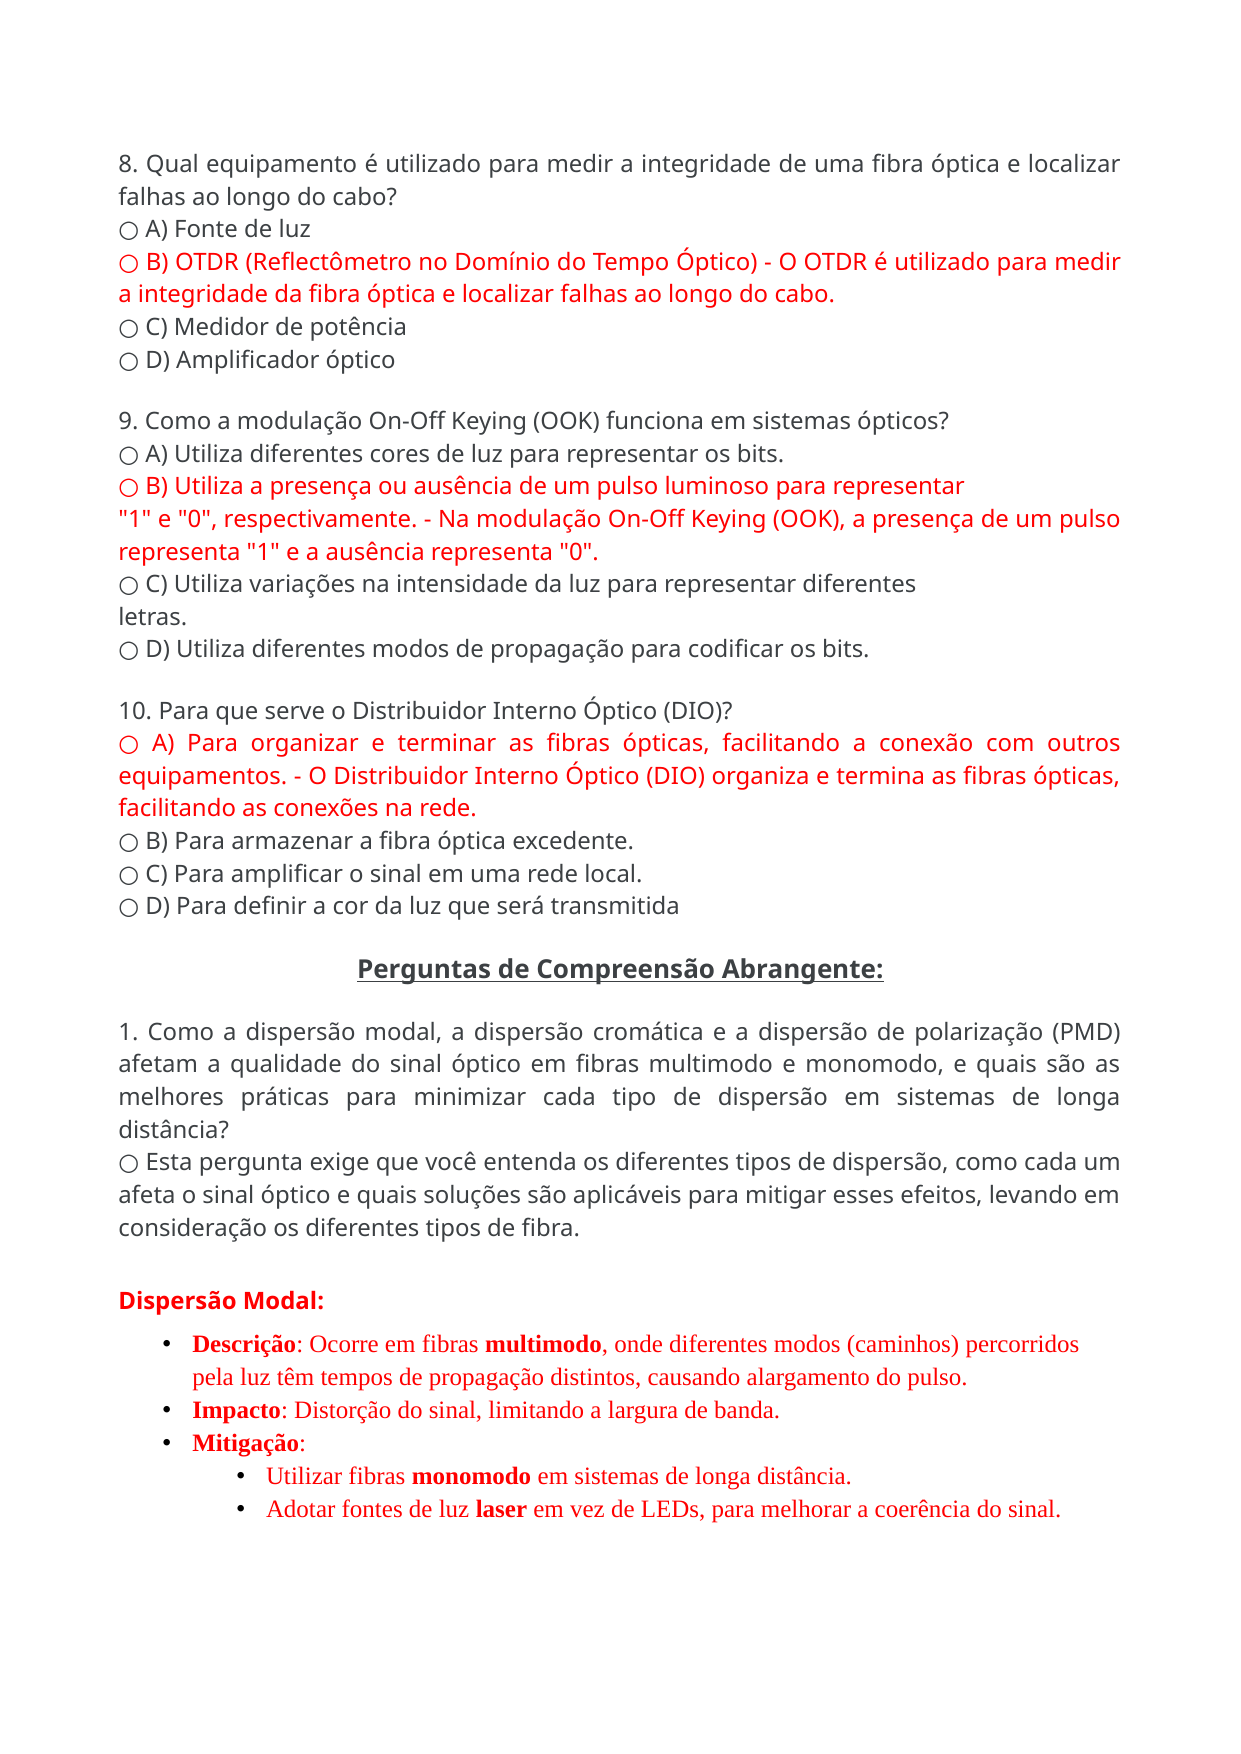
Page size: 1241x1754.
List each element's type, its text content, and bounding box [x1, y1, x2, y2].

text ○ D) Utiliza diferentes modos de propagação para codificar os bits. [118, 632, 1122, 665]
text Perguntas de Compreensão Abrangente: [118, 950, 1122, 986]
text 8. Qual equipamento é utilizado para medir a integridade de uma fibra óptica e localizar falhas ao longo do cabo? [118, 147, 1122, 212]
text ○ A) Utiliza diferentes cores de luz para representar os bits. [118, 436, 1122, 469]
text ○ C) Medidor de potência [118, 310, 1122, 342]
text 10. Para que serve o Distribuidor Interno Óptico (DIO)? [118, 693, 1122, 726]
list Impacto: Distorção do sinal, limitando a largura de banda. [162, 1395, 1122, 1424]
text ○ C) Para amplificar o sinal em uma rede local. [118, 856, 1122, 889]
text ○ C) Utiliza variações na intensidade da luz para representar diferentes [118, 567, 1122, 599]
list Adotar fontes de luz laser em vez de LEDs, para melhorar a coerência do sinal. [236, 1494, 1122, 1523]
list Descrição: Ocorre em fibras multimodo, onde diferentes modos (caminhos) percorridos pela luz têm tempos de propagação distintos, causando alargamento do pulso. [162, 1329, 1122, 1391]
text ○ D) Amplificador óptico [118, 342, 1122, 375]
text 1. Como a dispersão modal, a dispersão cromática e a dispersão de polarização (PMD) afetam a qualidade do sinal óptico em fibras multimodo e monomodo, e quais são as melhores práticas para minimizar cada tipo de dispersão em sistemas de longa distância? [118, 1015, 1122, 1145]
list Utilizar fibras monomodo em sistemas de longa distância. [236, 1461, 1122, 1490]
text ○ B) Para armazenar a fibra óptica excedente. [118, 824, 1122, 856]
text ○ B) OTDR (Reflectômetro no Domínio do Tempo Óptico) - O OTDR é utilizado para medir a integridade da fibra óptica e localizar falhas ao longo do cabo. [118, 245, 1122, 310]
text letras. [118, 599, 1122, 632]
list Mitigação: [162, 1428, 1122, 1457]
text 9. Como a modulação On-Off Keying (OOK) funciona em sistemas ópticos? [118, 404, 1122, 436]
text ○ A) Fonte de luz [118, 212, 1122, 245]
text ○ Esta pergunta exige que você entenda os diferentes tipos de dispersão, como cada um afeta o sinal óptico e quais soluções são aplicáveis para mitigar esses efeitos, levando em consideração os diferentes tipos de fibra. [118, 1145, 1122, 1243]
text ○ B) Utiliza a presença ou ausência de um pulso luminoso para representar [118, 469, 1122, 502]
text ○ A) Para organizar e terminar as fibras ópticas, facilitando a conexão com outros equipamentos. - O Distribuidor Interno Óptico (DIO) organiza e termina as fibras ópticas, facilitando as conexões na rede. [118, 726, 1122, 824]
subtitle Dispersão Modal: [118, 1284, 1122, 1317]
text "1" e "0", respectivamente. - Na modulação On-Off Keying (OOK), a presença de um pulso representa "1" e a ausência representa "0". [118, 502, 1122, 567]
text ○ D) Para definir a cor da luz que será transmitida [118, 889, 1122, 922]
